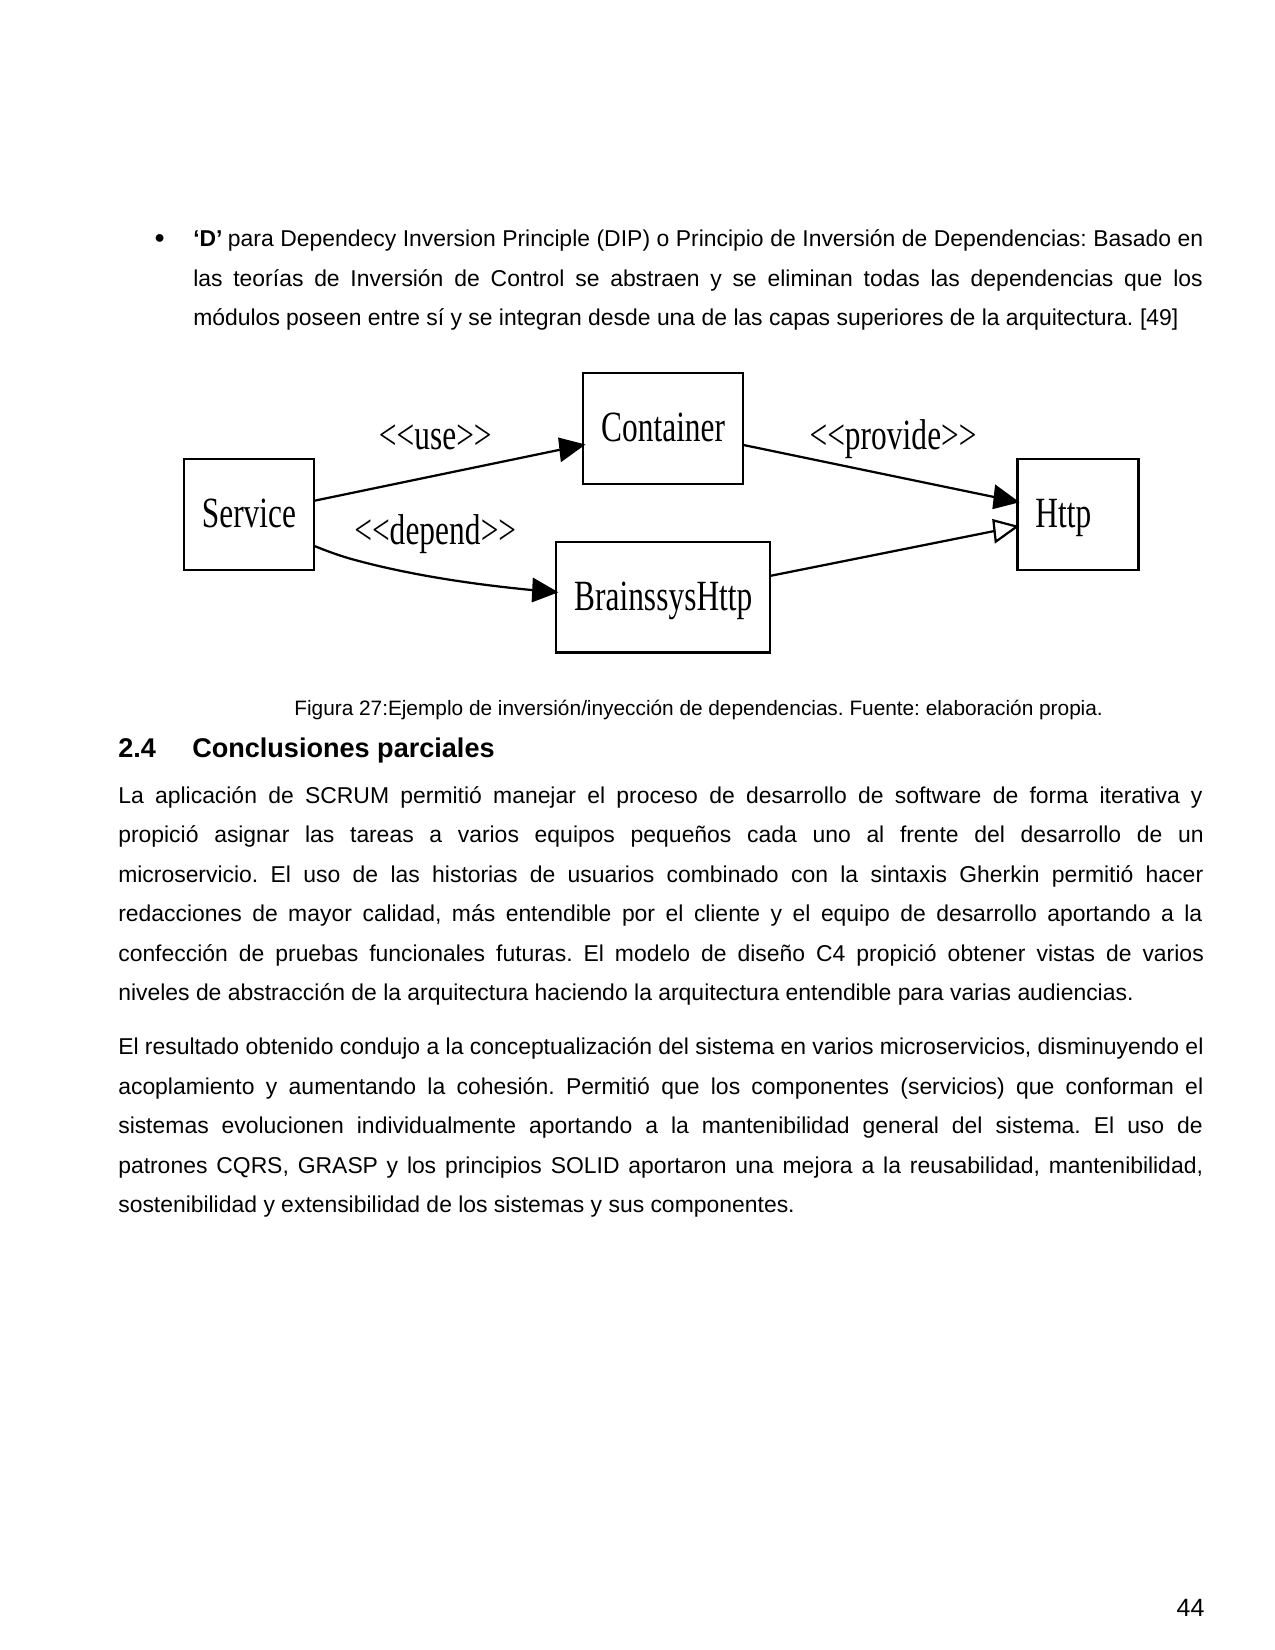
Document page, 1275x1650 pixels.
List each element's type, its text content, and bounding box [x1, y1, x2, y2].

text La aplicación de SCRUM permitió manejar el proceso de desarrollo de software de forma iterativa y propició asignar las tareas a varios equipos pequeños cada uno al frente del desarrollo de un microservicio. El uso de las historias de usuarios combinado con la sintaxis Gherkin permitió hacer redacciones de mayor calidad, más entendible por el cliente y el equipo de desarrollo aportando a la confección de pruebas funcionales futuras. El modelo de diseño C4 propició obtener vistas de varios niveles de abstracción de la arquitectura haciendo la arquitectura entendible para varias audiencias. [118, 782, 1204, 1006]
list Figura 27:Ejemplo de inversión/inyección de dependencias. Fuente: elaboración propia. [156, 358, 1204, 719]
subtitle Conclusiones parciales [118, 732, 1204, 763]
list ‘D’ para Dependecy Inversion Principle (DIP) o Principio de Inversión de Dependencias: Basado en las teorías de Inversión de Control se abstraen y se eliminan todas las dependencias que los módulos poseen entre sí y se integran desde una de las capas superiores de la arquitectura. [49] [156, 225, 1204, 330]
text El resultado obtenido condujo a la conceptualización del sistema en varios microservicios, disminuyendo el acoplamiento y aumentando la cohesión. Permitió que los componentes (servicios) que conforman el sistemas evolucionen individualmente aportando a la mantenibilidad general del sistema. El uso de patrones CQRS, GRASP y los principios SOLID aportaron una mejora a la reusabilidad, mantenibilidad, sostenibilidad y extensibilidad de los sistemas y sus componentes. [118, 1033, 1204, 1218]
